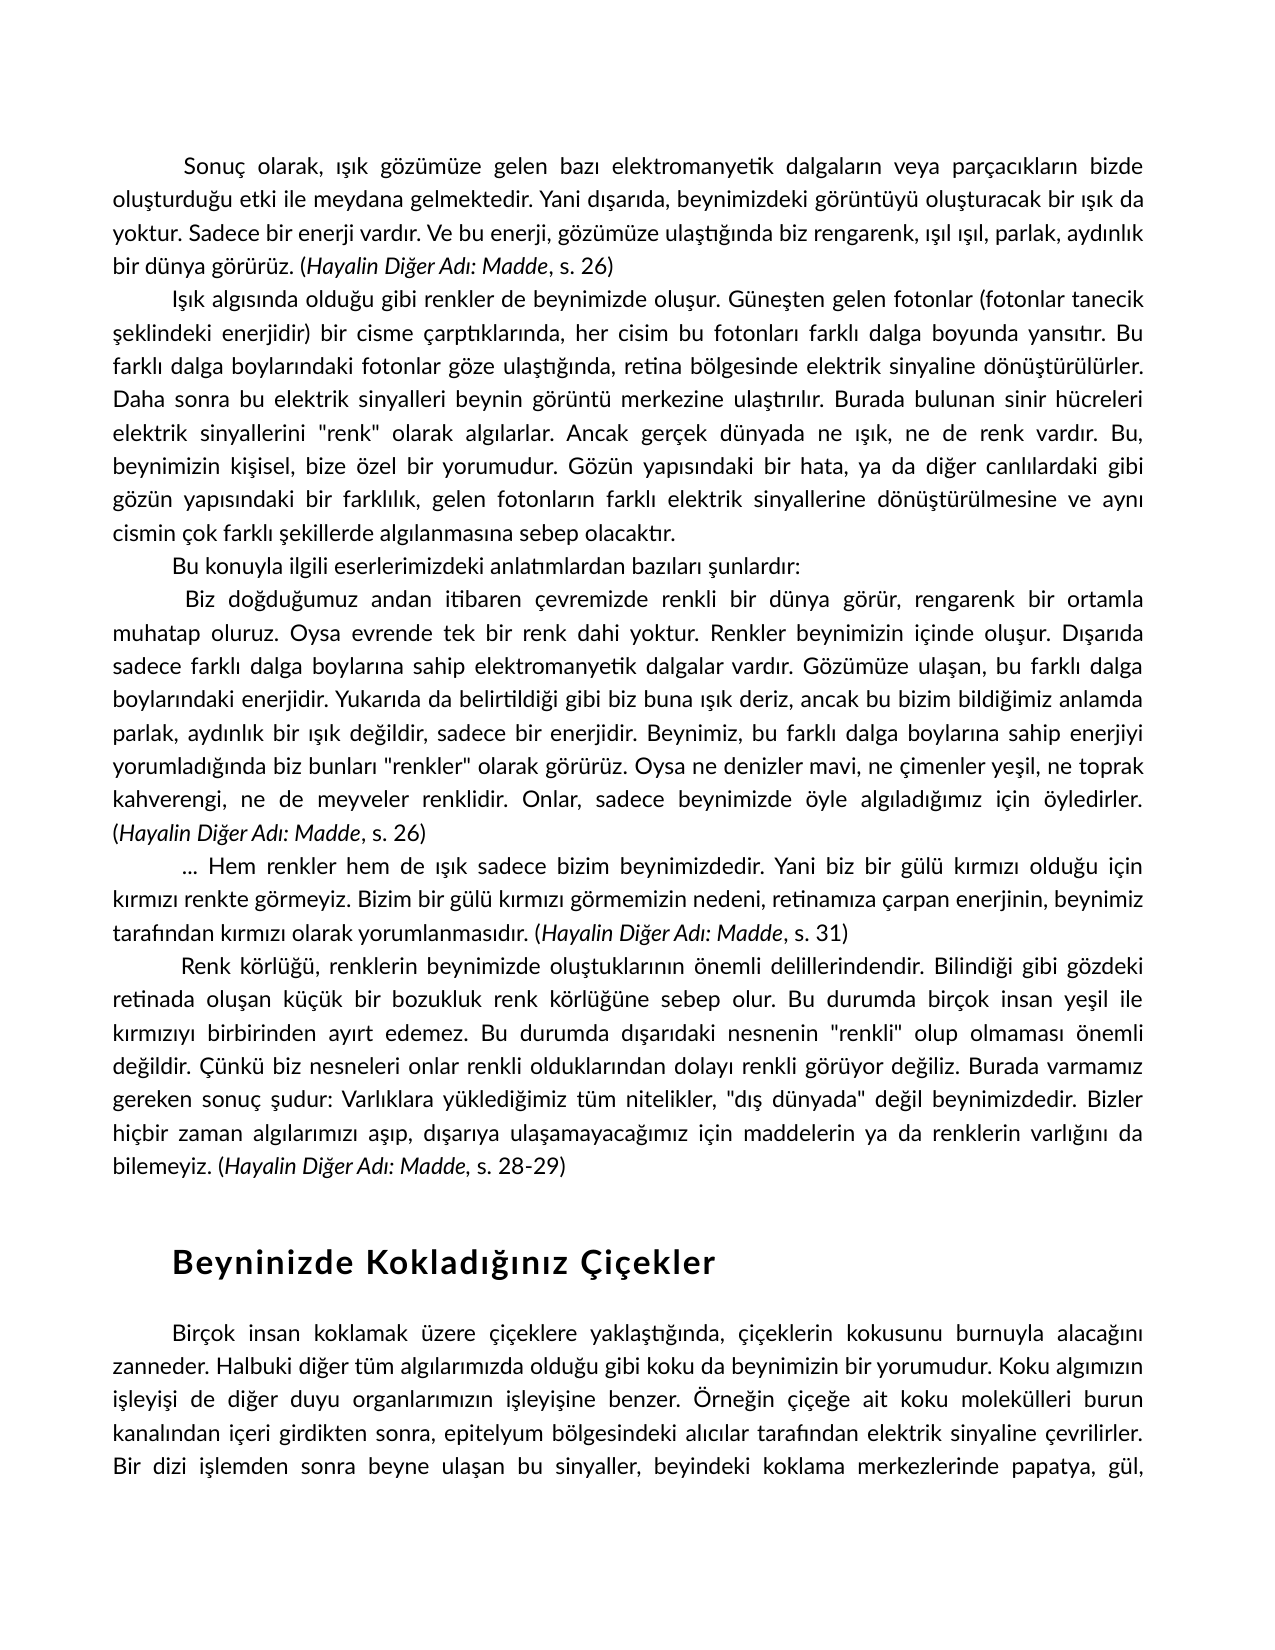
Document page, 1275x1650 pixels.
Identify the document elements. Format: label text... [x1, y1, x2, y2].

text ... Hem renkler hem de ışık sadece bizim beynimizdedir. Yani biz bir gülü kırmızı olduğu için kırmızı renkte görmeyiz. Bizim bir gülü kırmızı görmemizin nedeni, retinamıza çarpan enerjinin, beynimiz tarafından kırmızı olarak yorumlanmasıdır. (Hayalin Diğer Adı: Madde, s. 31) [112, 848, 1145, 948]
text Birçok insan koklamak üzere çiçeklere yaklaştığında, çiçeklerin kokusunu burnuyla alacağını zanneder. Halbuki diğer tüm algılarımızda olduğu gibi koku da beynimizin bir yorumudur. Koku algımızın işleyişi de diğer duyu organlarımızın işleyişine benzer. Örneğin çiçeğe ait koku molekülleri burun kanalından içeri girdikten sonra, epitelyum bölgesindeki alıcılar tarafından elektrik sinyaline çevrilirler. Bir dizi işlemden sonra beyne ulaşan bu sinyaller, beyindeki koklama merkezlerinde papatya, gül, [112, 1314, 1145, 1481]
text Işık algısında olduğu gibi renkler de beynimizde oluşur. Güneşten gelen fotonlar (fotonlar tanecik şeklindeki enerjidir) bir cisme çarptıklarında, her cisim bu fotonları farklı dalga boyunda yansıtır. Bu farklı dalga boylarındaki fotonlar göze ulaştığında, retina bölgesinde elektrik sinyaline dönüştürülürler. Daha sonra bu elektrik sinyalleri beynin görüntü merkezine ulaştırılır. Burada bulunan sinir hücreleri elektrik sinyallerini "renk" olarak algılarlar. Ancak gerçek dünyada ne ışık, ne de renk vardır. Bu, beynimizin kişisel, bize özel bir yorumudur. Gözün yapısındaki bir hata, ya da diğer canlılardaki gibi gözün yapısındaki bir farklılık, gelen fotonların farklı elektrik sinyallerine dönüştürülmesine ve aynı cismin çok farklı şekillerde algılanmasına sebep olacaktır. [112, 281, 1145, 548]
text Biz doğduğumuz andan itibaren çevremizde renkli bir dünya görür, rengarenk bir ortamla muhatap oluruz. Oysa evrende tek bir renk dahi yoktur. Renkler beynimizin içinde oluşur. Dışarıda sadece farklı dalga boylarına sahip elektromanyetik dalgalar vardır. Gözümüze ulaşan, bu farklı dalga boylarındaki enerjidir. Yukarıda da belirtildiği gibi biz buna ışık deriz, ancak bu bizim bildiğimiz anlamda parlak, aydınlık bir ışık değildir, sadece bir enerjidir. Beynimiz, bu farklı dalga boylarına sahip enerjiyi yorumladığında biz bunları "renkler" olarak görürüz. Oysa ne denizler mavi, ne çimenler yeşil, ne toprak kahverengi, ne de meyveler renklidir. Onlar, sadece beynimizde öyle algıladığımız için öyledirler. (Hayalin Diğer Adı: Madde, s. 26) [112, 581, 1145, 848]
text Bu konuyla ilgili eserlerimizdeki anlatımlardan bazıları şunlardır: [112, 548, 1145, 581]
text Renk körlüğü, renklerin beynimizde oluştuklarının önemli delillerindendir. Bilindiği gibi gözdeki retinada oluşan küçük bir bozukluk renk körlüğüne sebep olur. Bu durumda birçok insan yeşil ile kırmızıyı birbirinden ayırt edemez. Bu durumda dışarıdaki nesnenin "renkli" olup olmaması önemli değildir. Çünkü biz nesneleri onlar renkli olduklarından dolayı renkli görüyor değiliz. Burada varmamız gereken sonuç şudur: Varlıklara yüklediğimiz tüm nitelikler, "dış dünyada" değil beynimizdedir. Bizler hiçbir zaman algılarımızı aşıp, dışarıya ulaşamayacağımız için maddelerin ya da renklerin varlığını da bilemeyiz. (Hayalin Diğer Adı: Madde, s. 28-29) [112, 948, 1145, 1181]
text Beyninizde Kokladığınız Çiçekler [112, 1248, 1145, 1281]
text Sonuç olarak, ışık gözümüze gelen bazı elektromanyetik dalgaların veya parçacıkların bizde oluşturduğu etki ile meydana gelmektedir. Yani dışarıda, beynimizdeki görüntüyü oluşturacak bir ışık da yoktur. Sadece bir enerji vardır. Ve bu enerji, gözümüze ulaştığında biz rengarenk, ışıl ışıl, parlak, aydınlık bir dünya görürüz. (Hayalin Diğer Adı: Madde, s. 26) [112, 148, 1145, 281]
